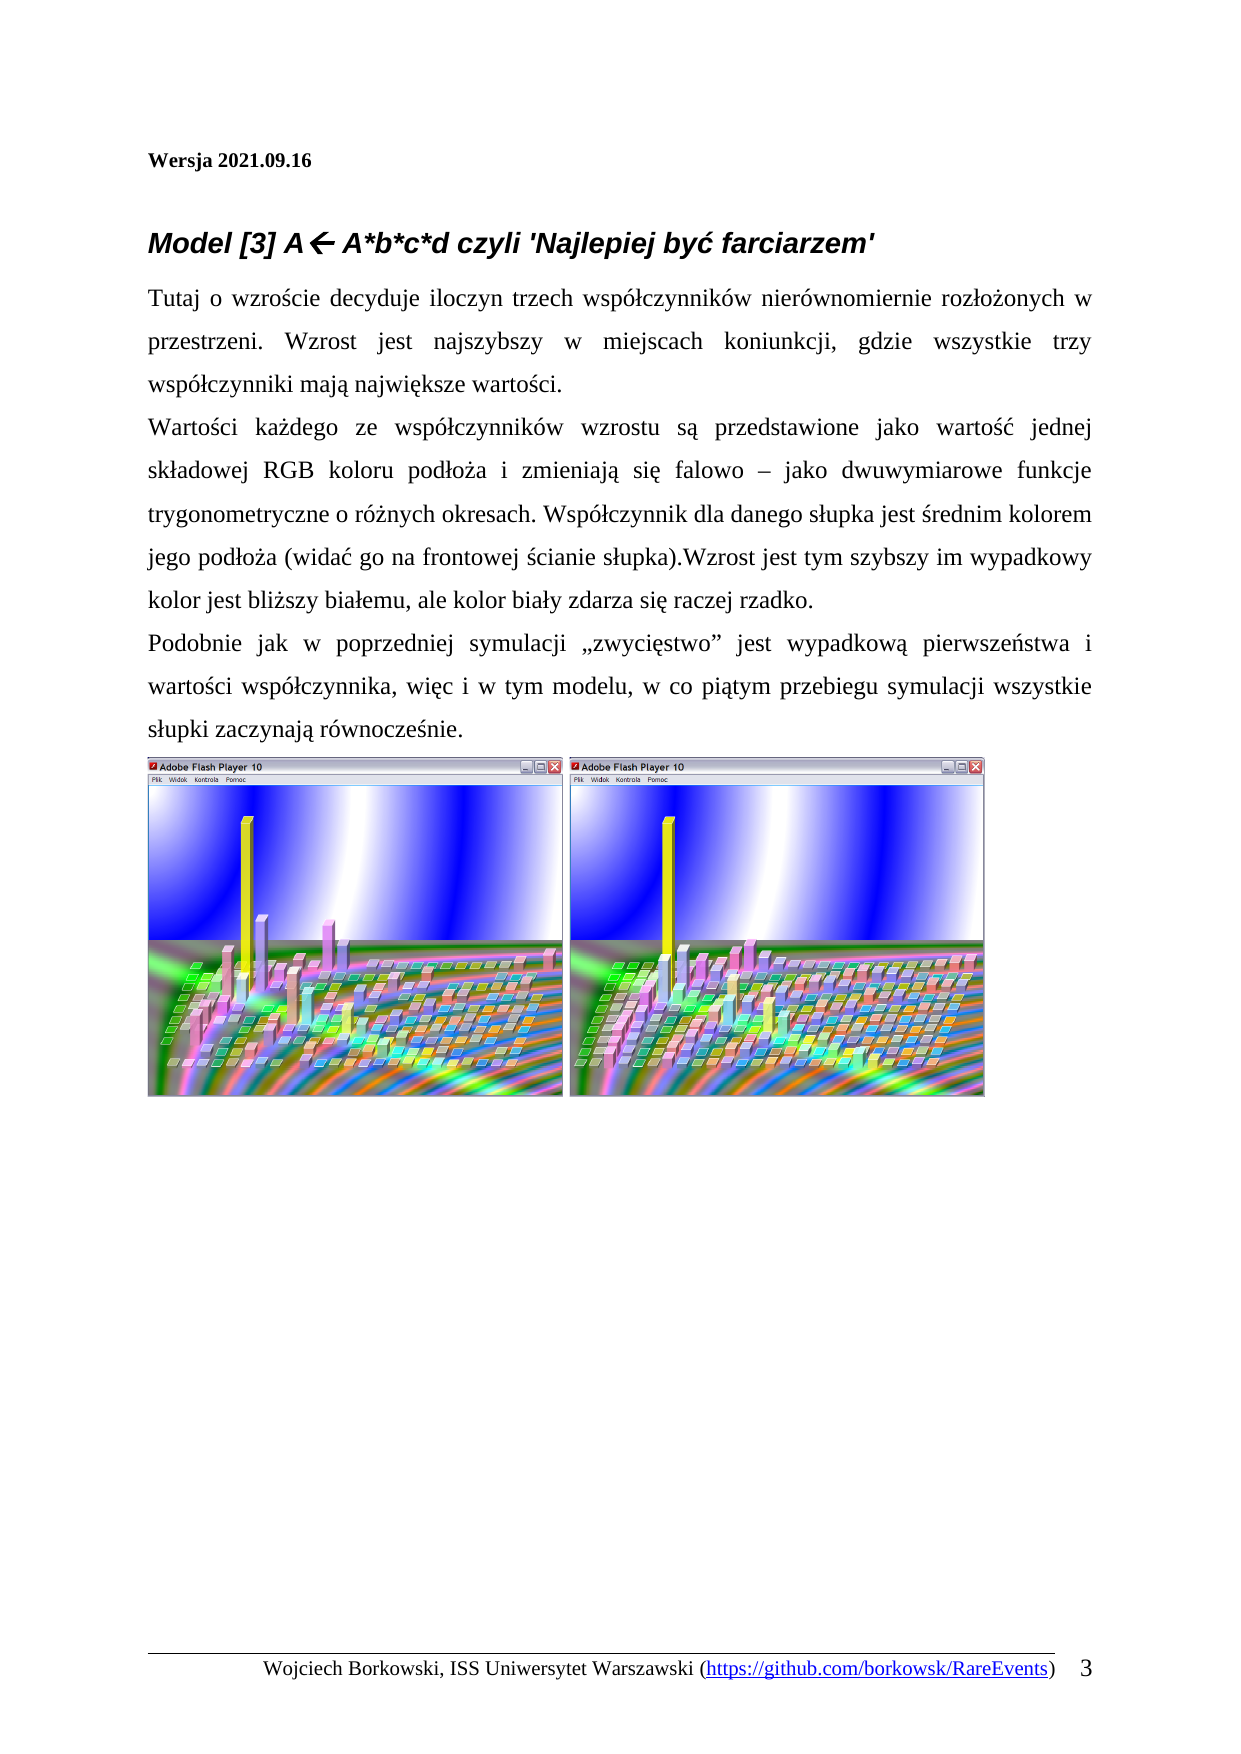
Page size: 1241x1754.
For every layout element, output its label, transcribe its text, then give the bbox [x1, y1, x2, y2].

text Podobnie jak w poprzedniej symulacji „zwycięstwo” jest wypadkową pierwszeństwa i wartości współczynnika, więc i w tym modelu, w co piątym przebiegu symulacji wszystkie słupki zaczynają równocześnie. [148, 628, 1093, 743]
text Tutaj o wzroście decyduje iloczyn trzech współczynników nierównomiernie rozłożonych w przestrzeni. Wzrost jest najszybszy w miejscach koniunkcji, gdzie wszystkie trzy współczynniki mają największe wartości. [148, 283, 1093, 398]
subtitle Model [3] A A*b*c*d czyli 'Najlepiej być farciarzem' [148, 226, 1093, 260]
picture [147, 757, 563, 1097]
picture [569, 757, 985, 1097]
text Wartości każdego ze współczynników wzrostu są przedstawione jako wartość jednej składowej RGB koloru podłoża i zmieniają się falowo – jako dwuwymiarowe funkcje trygonometryczne o różnych okresach. Współczynnik dla danego słupka jest średnim kolorem jego podłoża (widać go na frontowej ścianie słupka).Wzrost jest tym szybszy im wypadkowy kolor jest bliższy białemu, ale kolor biały zdarza się raczej rzadko. [148, 412, 1093, 614]
